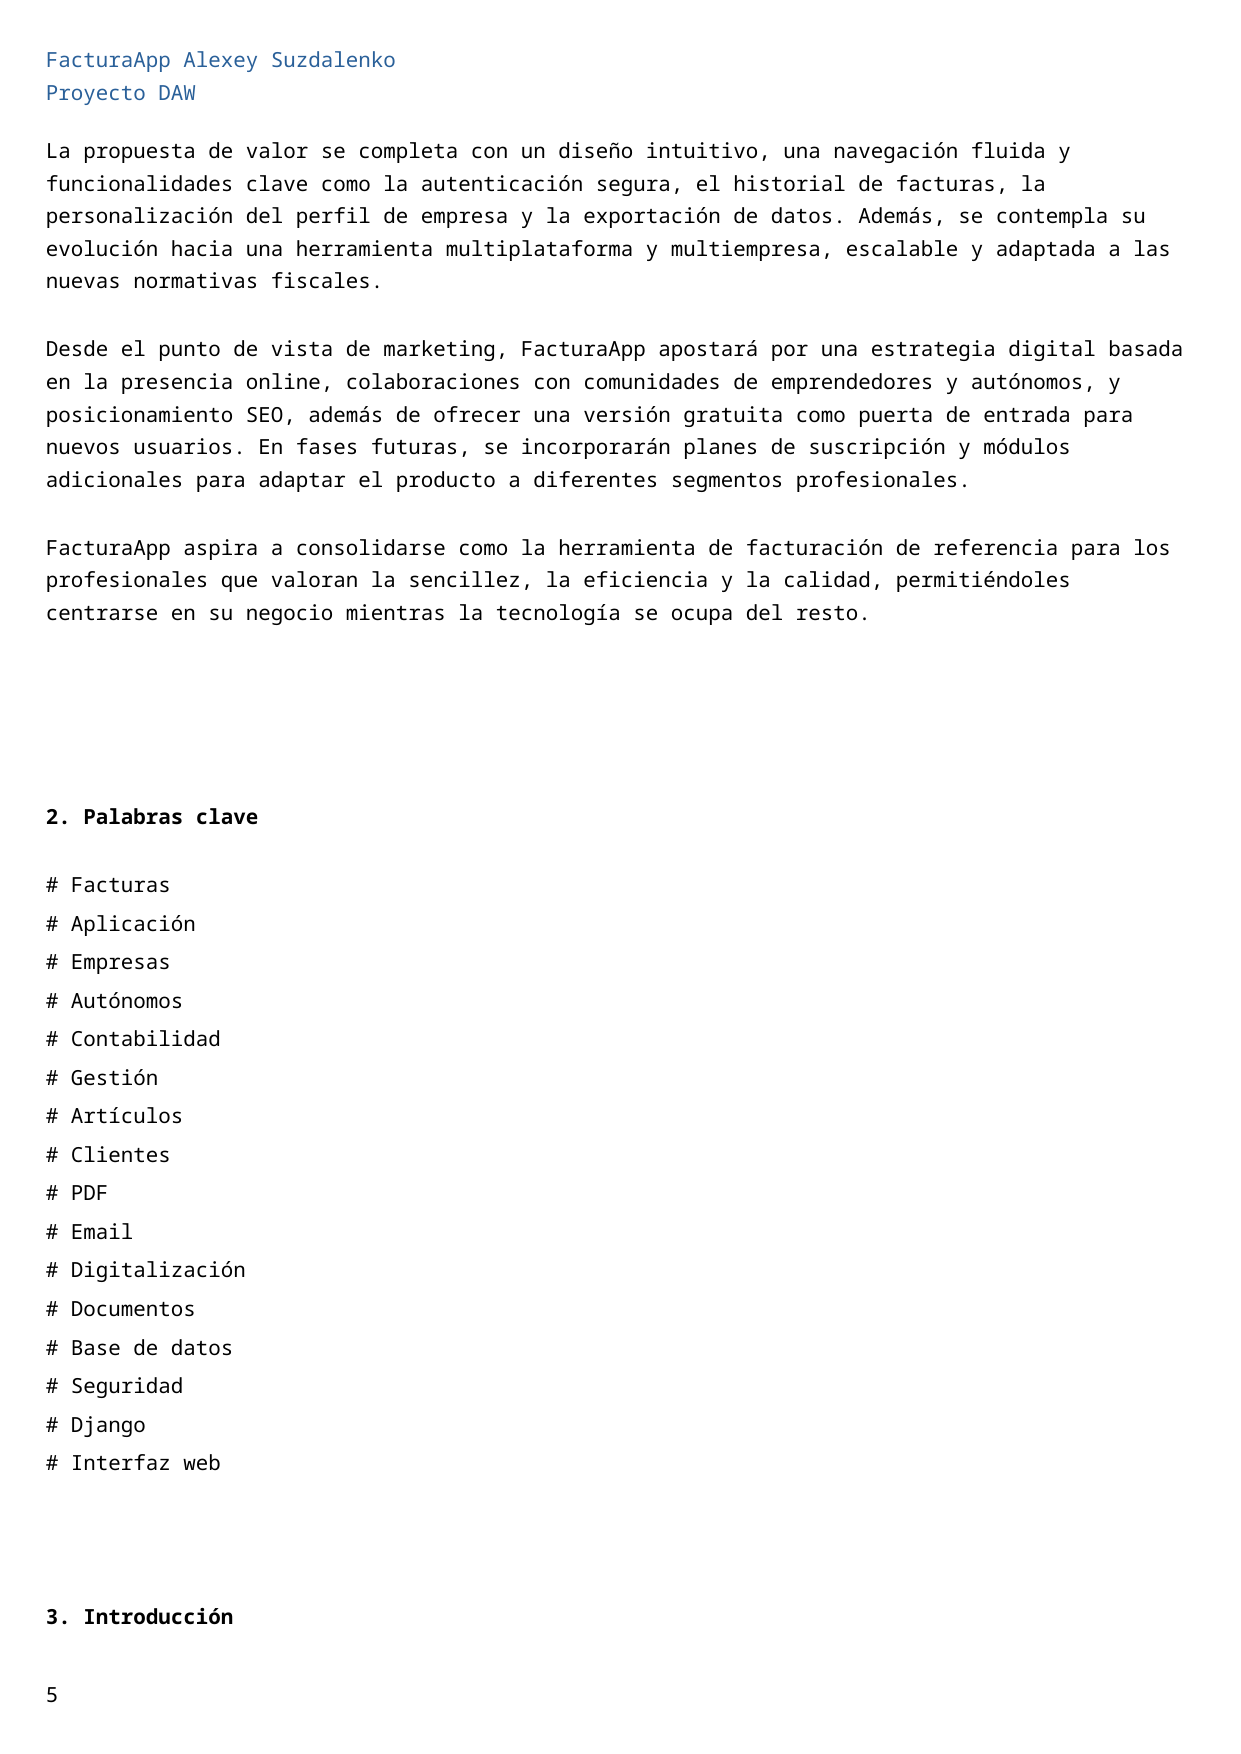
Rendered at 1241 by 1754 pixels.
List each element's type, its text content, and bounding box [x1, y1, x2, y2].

text # Documentos [46, 1294, 1195, 1323]
text # Django [46, 1410, 1195, 1438]
text 3. Introducción [46, 1602, 1195, 1631]
text # Empresas [46, 947, 1195, 976]
text # Aplicación [46, 909, 1195, 937]
text FacturaApp aspira a consolidarse como la herramienta de facturación de referencia para los profesionales que valoran la sencillez, la eficiencia y la calidad, permitiéndoles centrarse en su negocio mientras la tecnología se ocupa del resto. [46, 533, 1195, 627]
text # Gestión [46, 1063, 1195, 1091]
text # Base de datos [46, 1333, 1195, 1361]
text # Artículos [46, 1101, 1195, 1130]
text # PDF [46, 1178, 1195, 1207]
text # Facturas [46, 870, 1195, 899]
text # Seguridad [46, 1371, 1195, 1400]
text # Contabilidad [46, 1024, 1195, 1053]
text 2. Palabras clave [46, 802, 1195, 831]
text # Email [46, 1217, 1195, 1246]
text # Interfaz web [46, 1448, 1195, 1477]
text Desde el punto de vista de marketing, FacturaApp apostará por una estrategia digital basada en la presencia online, colaboraciones con comunidades de emprendedores y autónomos, y posicionamiento SEO, además de ofrecer una versión gratuita como puerta de entrada para nuevos usuarios. En fases futuras, se incorporarán planes de suscripción y módulos adicionales para adaptar el producto a diferentes segmentos profesionales. [46, 334, 1195, 493]
text # Clientes [46, 1140, 1195, 1168]
text # Autónomos [46, 986, 1195, 1014]
text La propuesta de valor se completa con un diseño intuitivo, una navegación fluida y funcionalidades clave como la autenticación segura, el historial de facturas, la personalización del perfil de empresa y la exportación de datos. Además, se contempla su evolución hacia una herramienta multiplataforma y multiempresa, escalable y adaptada a las nuevas normativas fiscales. [46, 136, 1195, 295]
text # Digitalización [46, 1256, 1195, 1284]
